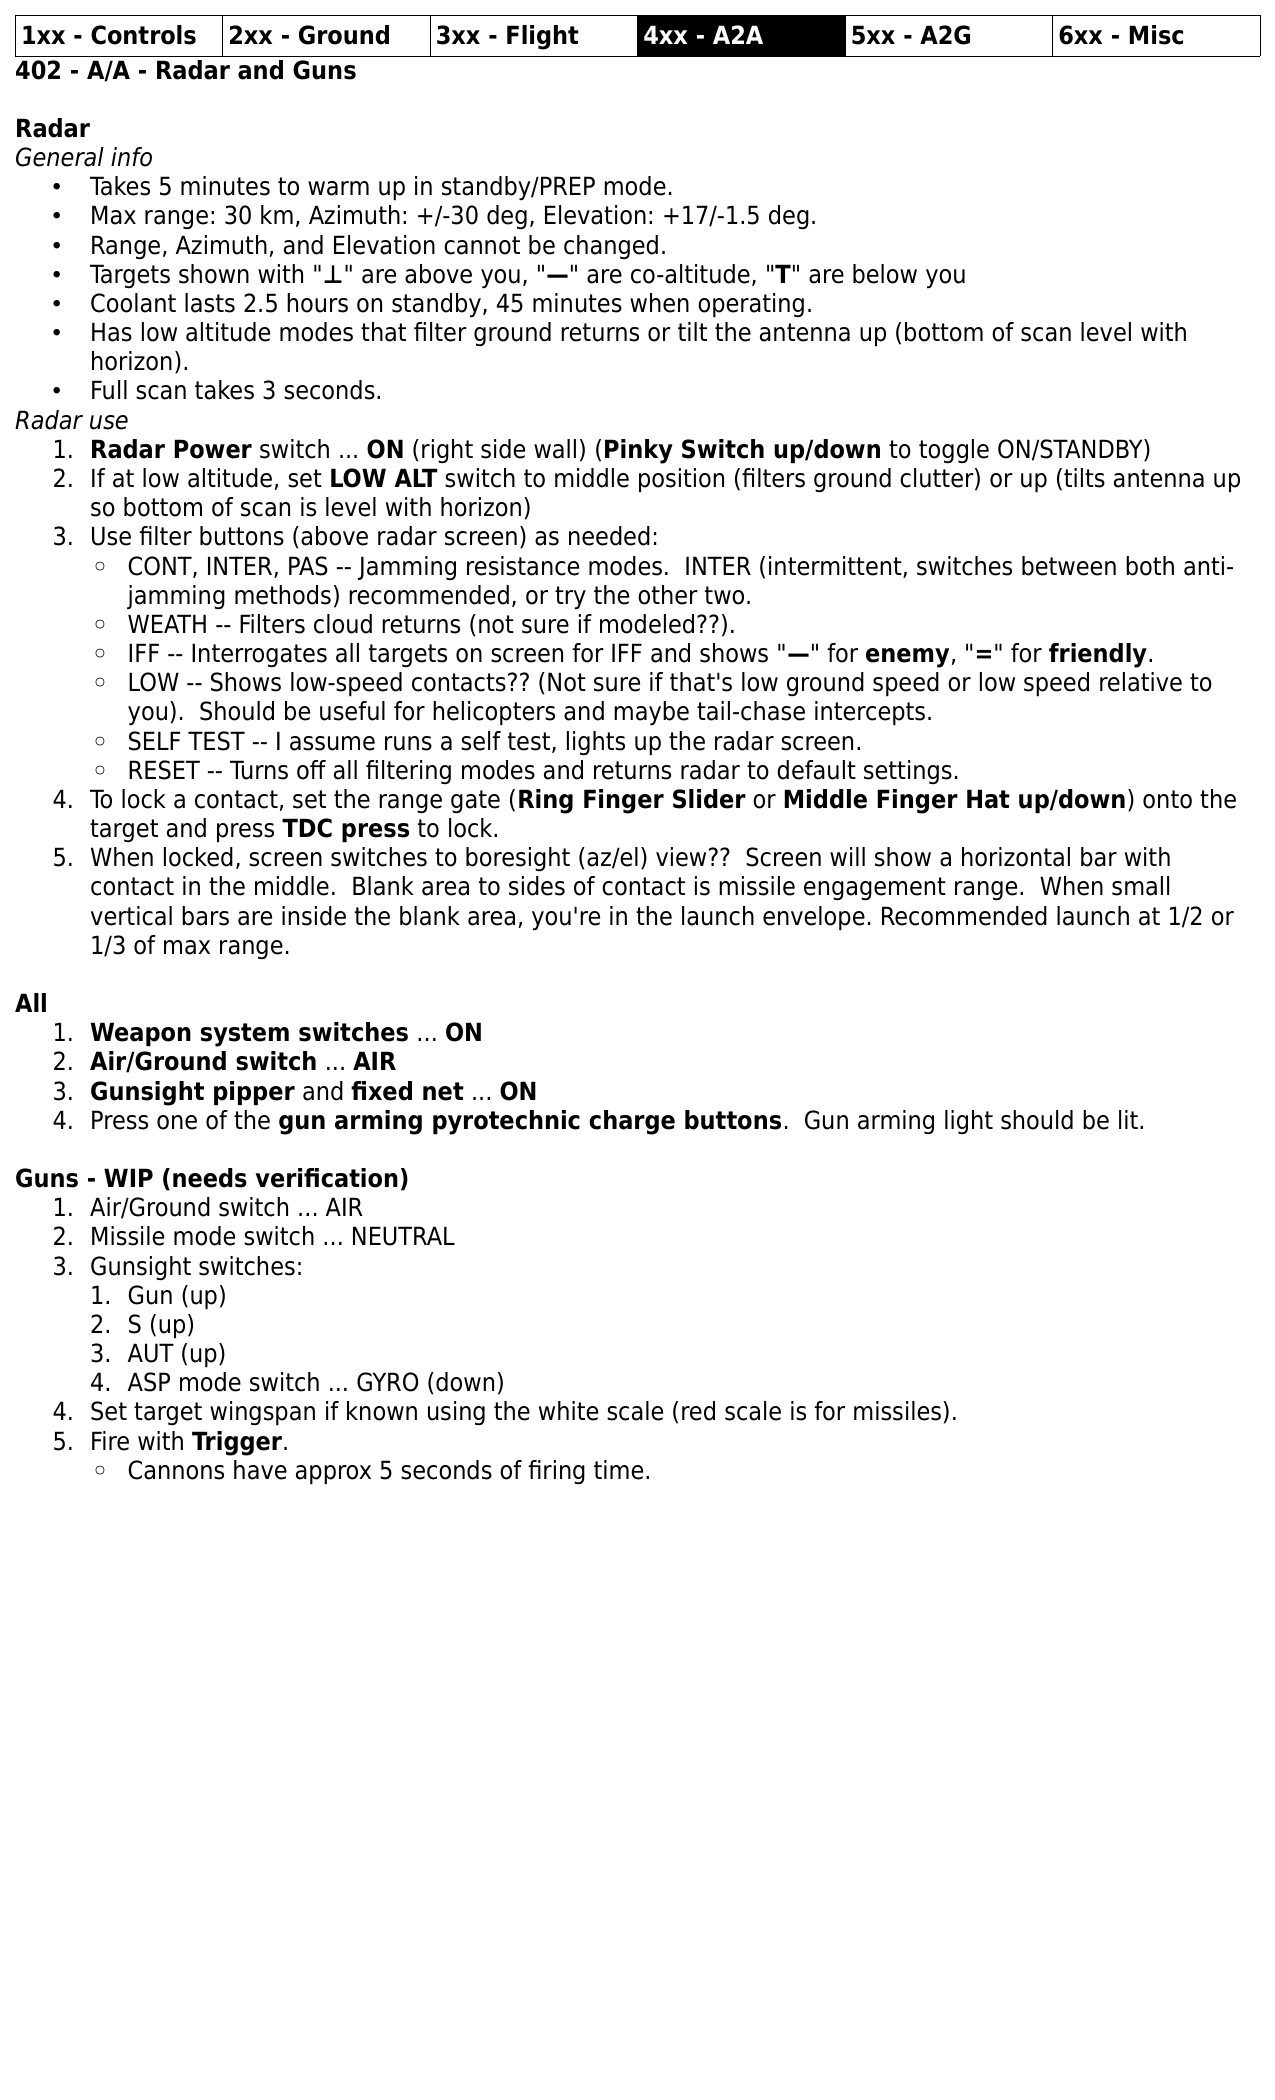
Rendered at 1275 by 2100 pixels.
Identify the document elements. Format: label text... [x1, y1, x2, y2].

list Fire with Trigger. [52, 1427, 1260, 1456]
list Weapon system switches ... ON [52, 1018, 1260, 1047]
list Gunsight pipper and fixed net ... ON [52, 1077, 1260, 1106]
text Radar [15, 114, 1260, 143]
list IFF -- Interrogates all targets on screen for IFF and shows "—" for enemy, "=" for friendly. [90, 639, 1260, 668]
list Coolant lasts 2.5 hours on standby, 45 minutes when operating. [52, 289, 1260, 318]
text 402 - A/A - Radar and Guns [15, 57, 1260, 85]
list Set target wingspan if known using the white scale (red scale is for missiles). [52, 1397, 1260, 1427]
list Gunsight switches: [52, 1252, 1260, 1281]
list S (up) [90, 1310, 1260, 1339]
list When locked, screen switches to boresight (az/el) view?? Screen will show a horizontal bar with contact in the middle. Blank area to sides of contact is missile engagement range. When small vertical bars are inside the blank area, you're in the launch envelope. Recommended launch at 1/2 or 1/3 of max range. [52, 843, 1260, 960]
list LOW -- Shows low-speed contacts?? (Not sure if that's low ground speed or low speed relative to you). Should be useful for helicopters and maybe tail-chase intercepts. [90, 668, 1260, 727]
list Air/Ground switch ... AIR [52, 1047, 1260, 1077]
text All [15, 989, 1260, 1018]
list Targets shown with "⊥" are above you, "—" are co-altitude, "T" are below you [52, 260, 1260, 289]
list Radar Power switch ... ON (right side wall) (Pinky Switch up/down to toggle ON/STANDBY) [52, 435, 1260, 464]
table_header 1xx - Controls [16, 16, 222, 56]
list Gun (up) [90, 1281, 1260, 1310]
list RESET -- Turns off all filtering modes and returns radar to default settings. [90, 756, 1260, 785]
table_header 4xx - A2A [638, 16, 845, 56]
text General info [15, 143, 1260, 172]
list Full scan takes 3 seconds. [52, 377, 1260, 406]
text Guns - WIP (needs verification) [15, 1164, 1260, 1193]
list Range, Azimuth, and Elevation cannot be changed. [52, 231, 1260, 260]
list Missile mode switch ... NEUTRAL [52, 1222, 1260, 1252]
table_header 3xx - Flight [431, 16, 637, 56]
list Use filter buttons (above radar screen) as needed: [52, 522, 1260, 552]
list Has low altitude modes that filter ground returns or tilt the antenna up (bottom of scan level with horizon). [52, 318, 1260, 377]
list Air/Ground switch ... AIR [52, 1193, 1260, 1222]
list SELF TEST -- I assume runs a self test, lights up the radar screen. [90, 727, 1260, 756]
table_header 2xx - Ground [223, 16, 430, 56]
list CONT, INTER, PAS -- Jamming resistance modes. INTER (intermittent, switches between both anti-jamming methods) recommended, or try the other two. [90, 552, 1260, 610]
list If at low altitude, set LOW ALT switch to middle position (filters ground clutter) or up (tilts antenna up so bottom of scan is level with horizon) [52, 464, 1260, 522]
text Radar use [15, 406, 1260, 435]
table_header 5xx - A2G [846, 16, 1052, 56]
list ASP mode switch ... GYRO (down) [90, 1368, 1260, 1397]
list Press one of the gun arming pyrotechnic charge buttons. Gun arming light should be lit. [52, 1106, 1260, 1135]
list Takes 5 minutes to warm up in standby/PREP mode. [52, 172, 1260, 202]
list Max range: 30 km, Azimuth: +/-30 deg, Elevation: +17/-1.5 deg. [52, 202, 1260, 231]
list WEATH -- Filters cloud returns (not sure if modeled??). [90, 610, 1260, 639]
list To lock a contact, set the range gate (Ring Finger Slider or Middle Finger Hat up/down) onto the target and press TDC press to lock. [52, 785, 1260, 843]
list Cannons have approx 5 seconds of firing time. [90, 1456, 1260, 1485]
table_header 6xx - Misc [1053, 16, 1260, 56]
list AUT (up) [90, 1339, 1260, 1368]
